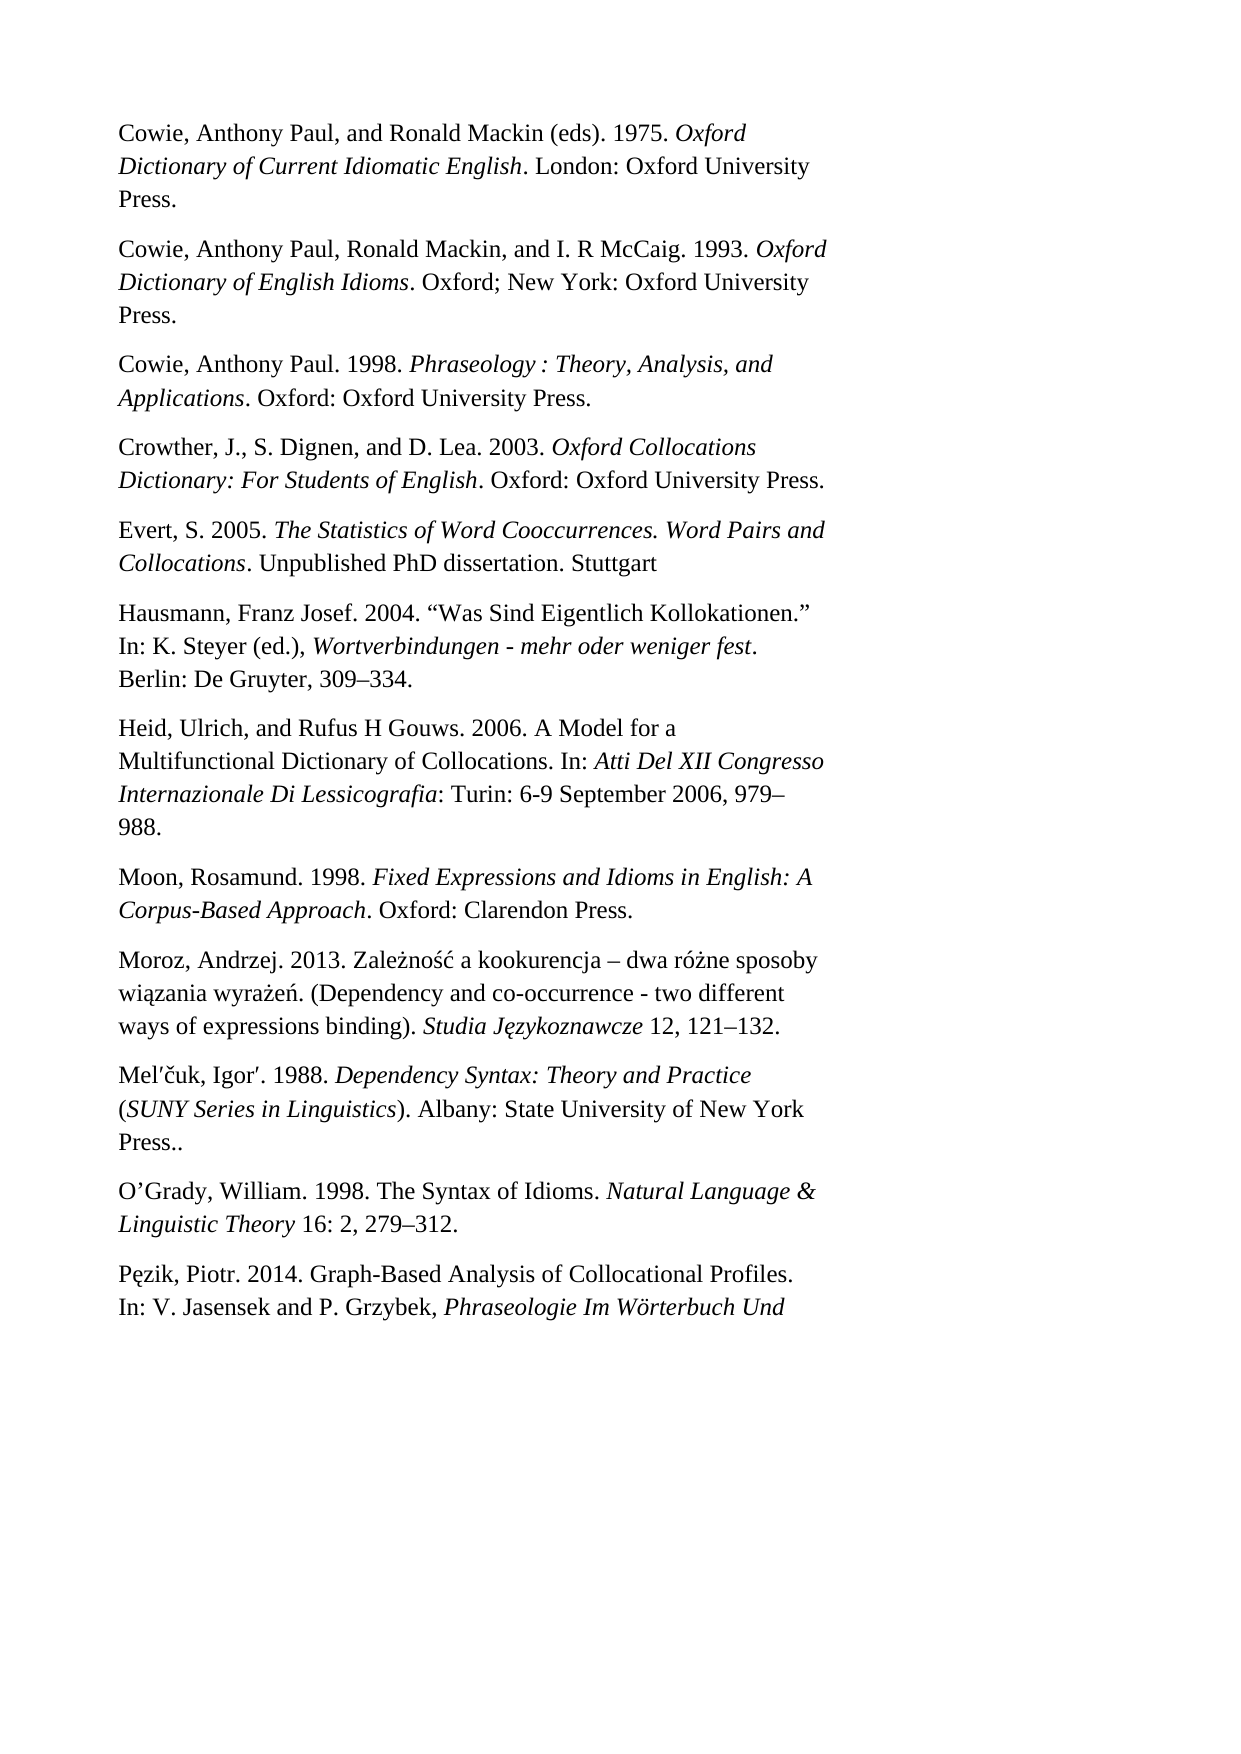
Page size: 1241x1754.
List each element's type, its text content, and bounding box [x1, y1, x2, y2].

text Cowie, Anthony Paul, and Ronald Mackin (eds). 1975. Oxford Dictionary of Current Idiomatic English. London: Oxford University Press. [118, 118, 827, 213]
text Pęzik, Piotr. 2014. Graph-Based Analysis of Collocational Profiles. In: V. Jasensek and P. Grzybek, Phraseologie Im Wörterbuch Und [118, 1259, 827, 1321]
text Evert, S. 2005. The Statistics of Word Cooccurrences. Word Pairs and Collocations. Unpublished PhD dissertation. Stuttgart [118, 515, 827, 577]
text Hausmann, Franz Josef. 2004. “Was Sind Eigentlich Kollokationen.” In: K. Steyer (ed.), Wortverbindungen - mehr oder weniger fest. Berlin: De Gruyter, 309–334. [118, 598, 827, 692]
text Heid, Ulrich, and Rufus H Gouws. 2006. A Model for a Multifunctional Dictionary of Collocations. In: Atti Del XII Congresso Internazionale Di Lessicografia: Turin: 6-9 September 2006, 979–988. [118, 713, 827, 841]
text Melʹčuk, Igorʹ. 1988. Dependency Syntax: Theory and Practice (SUNY Series in Linguistics). Albany: State University of New York Press.. [118, 1061, 827, 1155]
text Cowie, Anthony Paul, Ronald Mackin, and I. R McCaig. 1993. Oxford Dictionary of English Idioms. Oxford; New York: Oxford University Press. [118, 234, 827, 329]
text Moon, Rosamund. 1998. Fixed Expressions and Idioms in English: A Corpus-Based Approach. Oxford: Clarendon Press. [118, 862, 827, 924]
text Cowie, Anthony Paul. 1998. Phraseology : Theory, Analysis, and Applications. Oxford: Oxford University Press. [118, 349, 827, 411]
text Crowther, J., S. Dignen, and D. Lea. 2003. Oxford Collocations Dictionary: For Students of English. Oxford: Oxford University Press. [118, 432, 827, 494]
text O’Grady, William. 1998. The Syntax of Idioms. Natural Language & Linguistic Theory 16: 2, 279–312. [118, 1176, 827, 1238]
text Moroz, Andrzej. 2013. Zależność a kookurencja – dwa różne sposoby wiązania wyrażeń. (Dependency and co-occurrence - two different ways of expressions binding). Studia Językoznawcze 12, 121‒132. [118, 945, 827, 1040]
